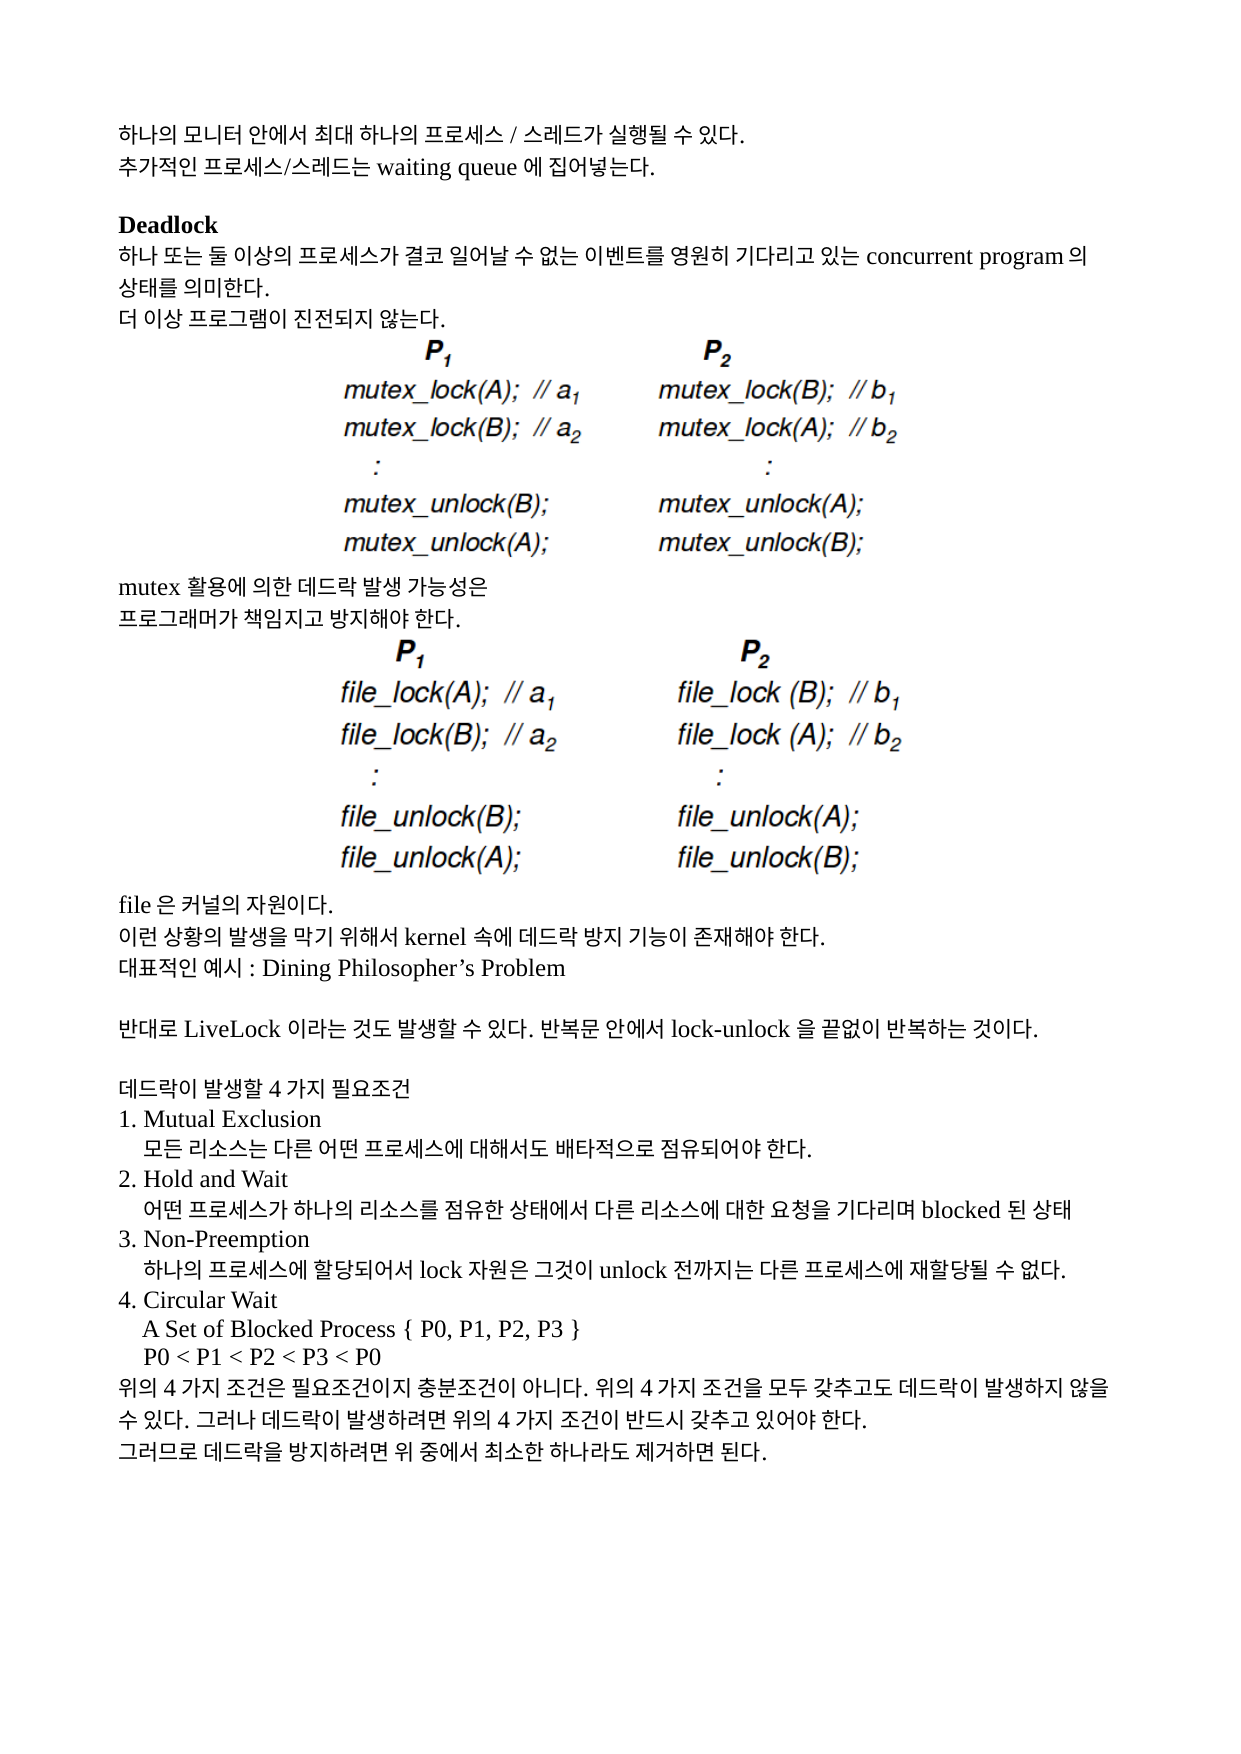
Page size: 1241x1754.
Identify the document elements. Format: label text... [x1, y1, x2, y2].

text 4. Circular Wait [118, 1285, 1122, 1314]
text 이런 상황의 발생을 막기 위해서 kernel 속에 데드락 방지 기능이 존재해야 한다. [118, 919, 1122, 951]
text 반대로 LiveLock 이라는 것도 발생할 수 있다. 반복문 안에서 lock-unlock 을 끝없이 반복하는 것이다. [118, 1012, 1122, 1043]
text Deadlock [118, 210, 1122, 239]
text P0 < P1 < P2 < P3 < P0 [118, 1342, 1122, 1371]
text 대표적인 예시 : Dining Philosopher’s Problem [118, 951, 1122, 983]
text 하나 또는 둘 이상의 프로세스가 결코 일어날 수 없는 이벤트를 영원히 기다리고 있는 concurrent program의 상태를 의미한다. [118, 239, 1122, 302]
text 하나의 모니터 안에서 최대 하나의 프로세스 / 스레드가 실행될 수 있다. [118, 118, 1122, 150]
text 더 이상 프로그램이 진전되지 않는다. [118, 302, 1122, 334]
text 위의 4가지 조건은 필요조건이지 충분조건이 아니다. 위의 4가지 조건을 모두 갖추고도 데드락이 발생하지 않을 수 있다. 그러나 데드락이 발생하려면 위의 4가지 조건이 반드시 갖추고 있어야 한다. [118, 1371, 1122, 1434]
picture [331, 333, 910, 570]
text 그러므로 데드락을 방지하려면 위 중에서 최소한 하나라도 제거하면 된다. [118, 1434, 1122, 1466]
text 1. Mutual Exclusion [118, 1104, 1122, 1132]
text 2. Hold and Wait [118, 1164, 1122, 1193]
text 모든 리소스는 다른 어떤 프로세스에 대해서도 배타적으로 점유되어야 한다. [118, 1132, 1122, 1164]
text 하나의 프로세스에 할당되어서 lock 자원은 그것이 unlock 전까지는 다른 프로세스에 재할당될 수 없다. [118, 1253, 1122, 1285]
text 어떤 프로세스가 하나의 리소스를 점유한 상태에서 다른 리소스에 대한 요청을 기다리며 blocked 된 상태 [118, 1193, 1122, 1224]
text 추가적인 프로세스/스레드는 waiting queue 에 집어넣는다. [118, 150, 1122, 181]
picture [328, 633, 913, 888]
text mutex 활용에 의한 데드락 발생 가능성은 [118, 570, 1122, 602]
text 데드락이 발생할 4가지 필요조건 [118, 1072, 1122, 1104]
text A Set of Blocked Process { P0, P1, P2, P3 } [118, 1314, 1122, 1342]
text 3. Non-Preemption [118, 1224, 1122, 1253]
text file은 커널의 자원이다. [118, 888, 1122, 919]
text 프로그래머가 책임지고 방지해야 한다. [118, 602, 1122, 633]
